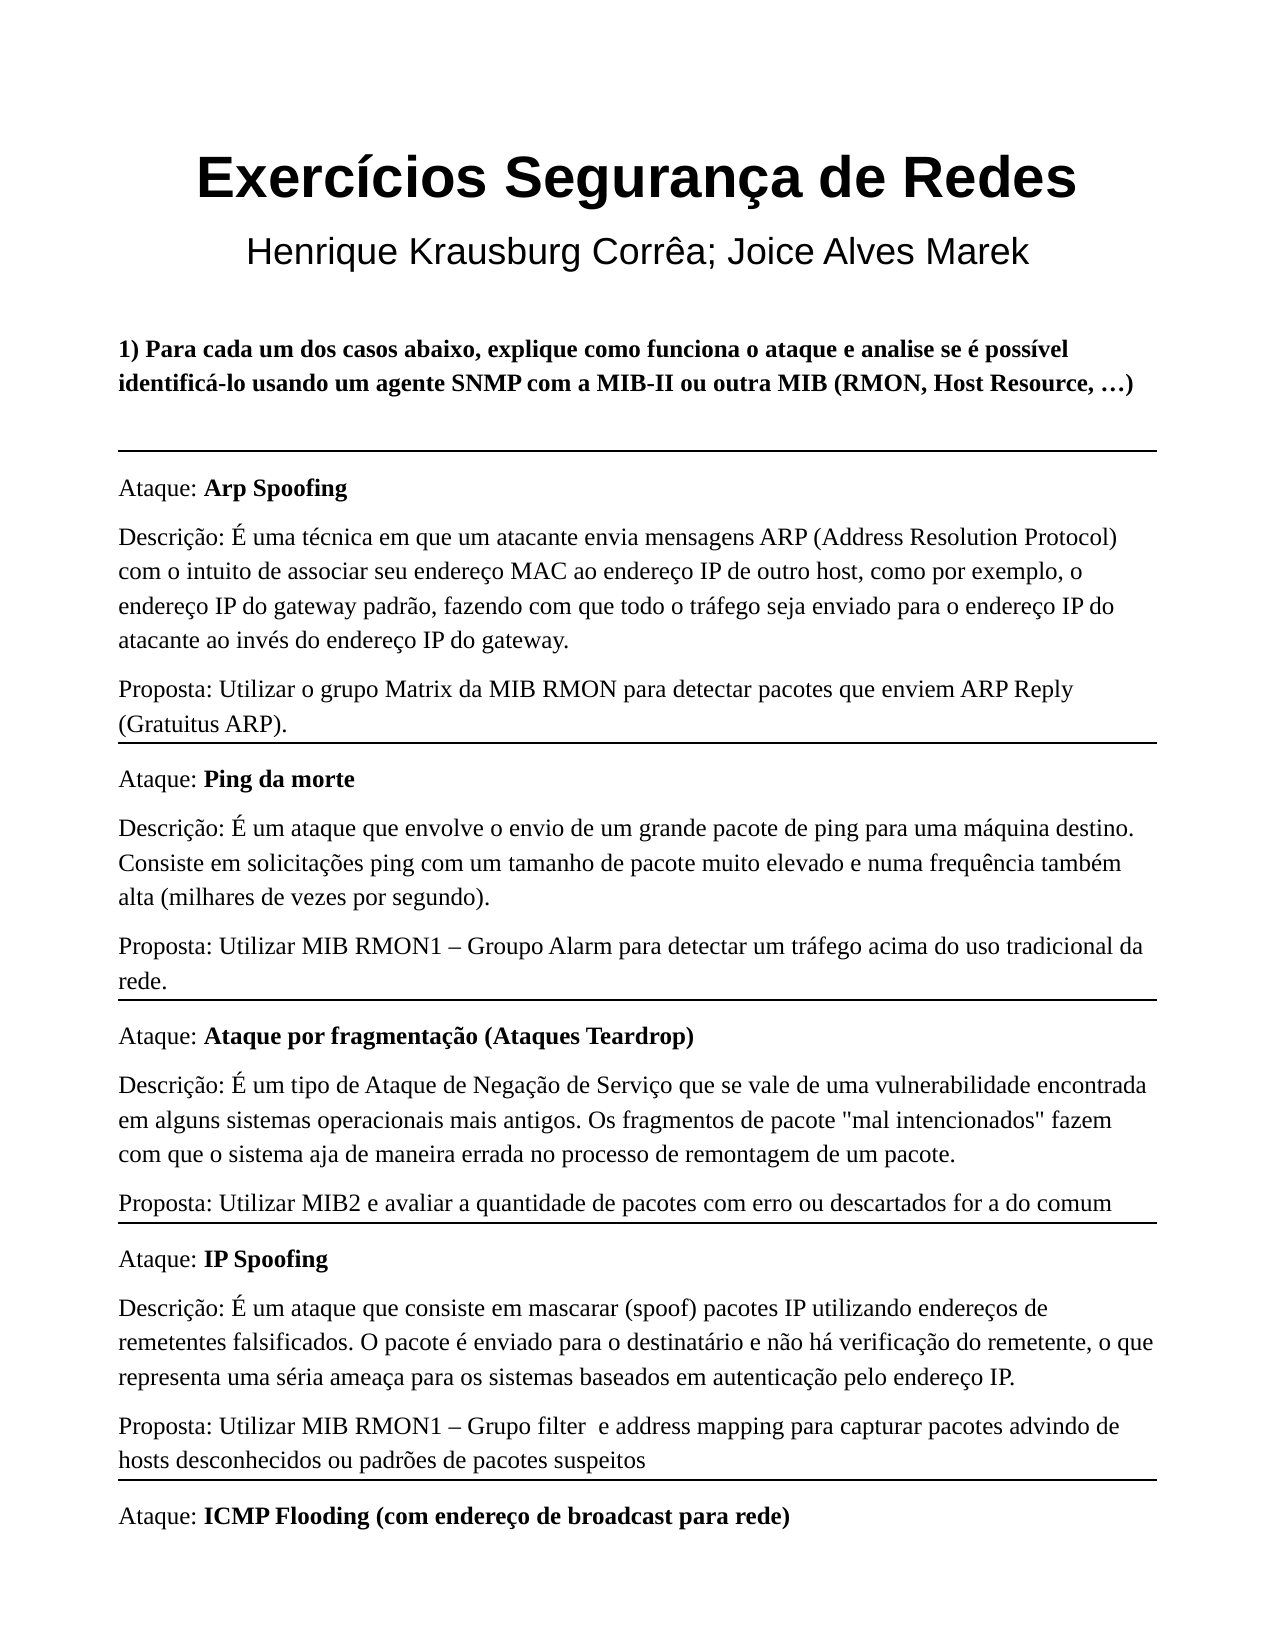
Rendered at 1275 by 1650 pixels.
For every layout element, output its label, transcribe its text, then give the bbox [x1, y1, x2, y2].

text Proposta: Utilizar MIB RMON1 – Grupo filter e address mapping para capturar pacotes advindo de hosts desconhecidos ou padrões de pacotes suspeitos [118, 1411, 1157, 1479]
title Exercícios Segurança de Redes [118, 143, 1157, 210]
text Descrição: É um tipo de Ataque de Negação de Serviço que se vale de uma vulnerabilidade encontrada em alguns sistemas operacionais mais antigos. Os fragmentos de pacote "mal intencionados" fazem com que o sistema aja de maneira errada no processo de remontagem de um pacote. [118, 1070, 1157, 1168]
text Ataque: ICMP Flooding (com endereço de broadcast para rede) [118, 1501, 1157, 1530]
text Ataque: Ataque por fragmentação (Ataques Teardrop) [118, 1021, 1157, 1050]
text Ataque: Ping da morte [118, 764, 1157, 793]
text Proposta: Utilizar MIB2 e avaliar a quantidade de pacotes com erro ou descartados for a do comum [118, 1188, 1157, 1222]
text Ataque: Arp Spoofing [118, 473, 1157, 501]
text Descrição: É um ataque que envolve o envio de um grande pacote de ping para uma máquina destino. Consiste em solicitações ping com um tamanho de pacote muito elevado e numa frequência também alta (milhares de vezes por segundo). [118, 813, 1157, 911]
text Proposta: Utilizar o grupo Matrix da MIB RMON para detectar pacotes que enviem ARP Reply (Gratuitus ARP). [118, 674, 1157, 742]
text Proposta: Utilizar MIB RMON1 – Groupo Alarm para detectar um tráfego acima do uso tradicional da rede. [118, 931, 1157, 999]
text Ataque: IP Spoofing [118, 1244, 1157, 1273]
text Descrição: É um ataque que consiste em mascarar (spoof) pacotes IP utilizando endereços de remetentes falsificados. O pacote é enviado para o destinatário e não há verificação do remetente, o que representa uma séria ameaça para os sistemas baseados em autenticação pelo endereço IP. [118, 1293, 1157, 1391]
text Descrição: É uma técnica em que um atacante envia mensagens ARP (Address Resolution Protocol) com o intuito de associar seu endereço MAC ao endereço IP de outro host, como por exemplo, o endereço IP do gateway padrão, fazendo com que todo o tráfego seja enviado para o endereço IP do atacante ao invés do endereço IP do gateway. [118, 522, 1157, 654]
text 1) Para cada um dos casos abaixo, explique como funciona o ataque e analise se é possível identificá-lo usando um agente SNMP com a MIB-II ou outra MIB (RMON, Host Resource, …) [118, 334, 1157, 397]
subtitle Henrique Krausburg Corrêa; Joice Alves Marek [118, 229, 1157, 272]
